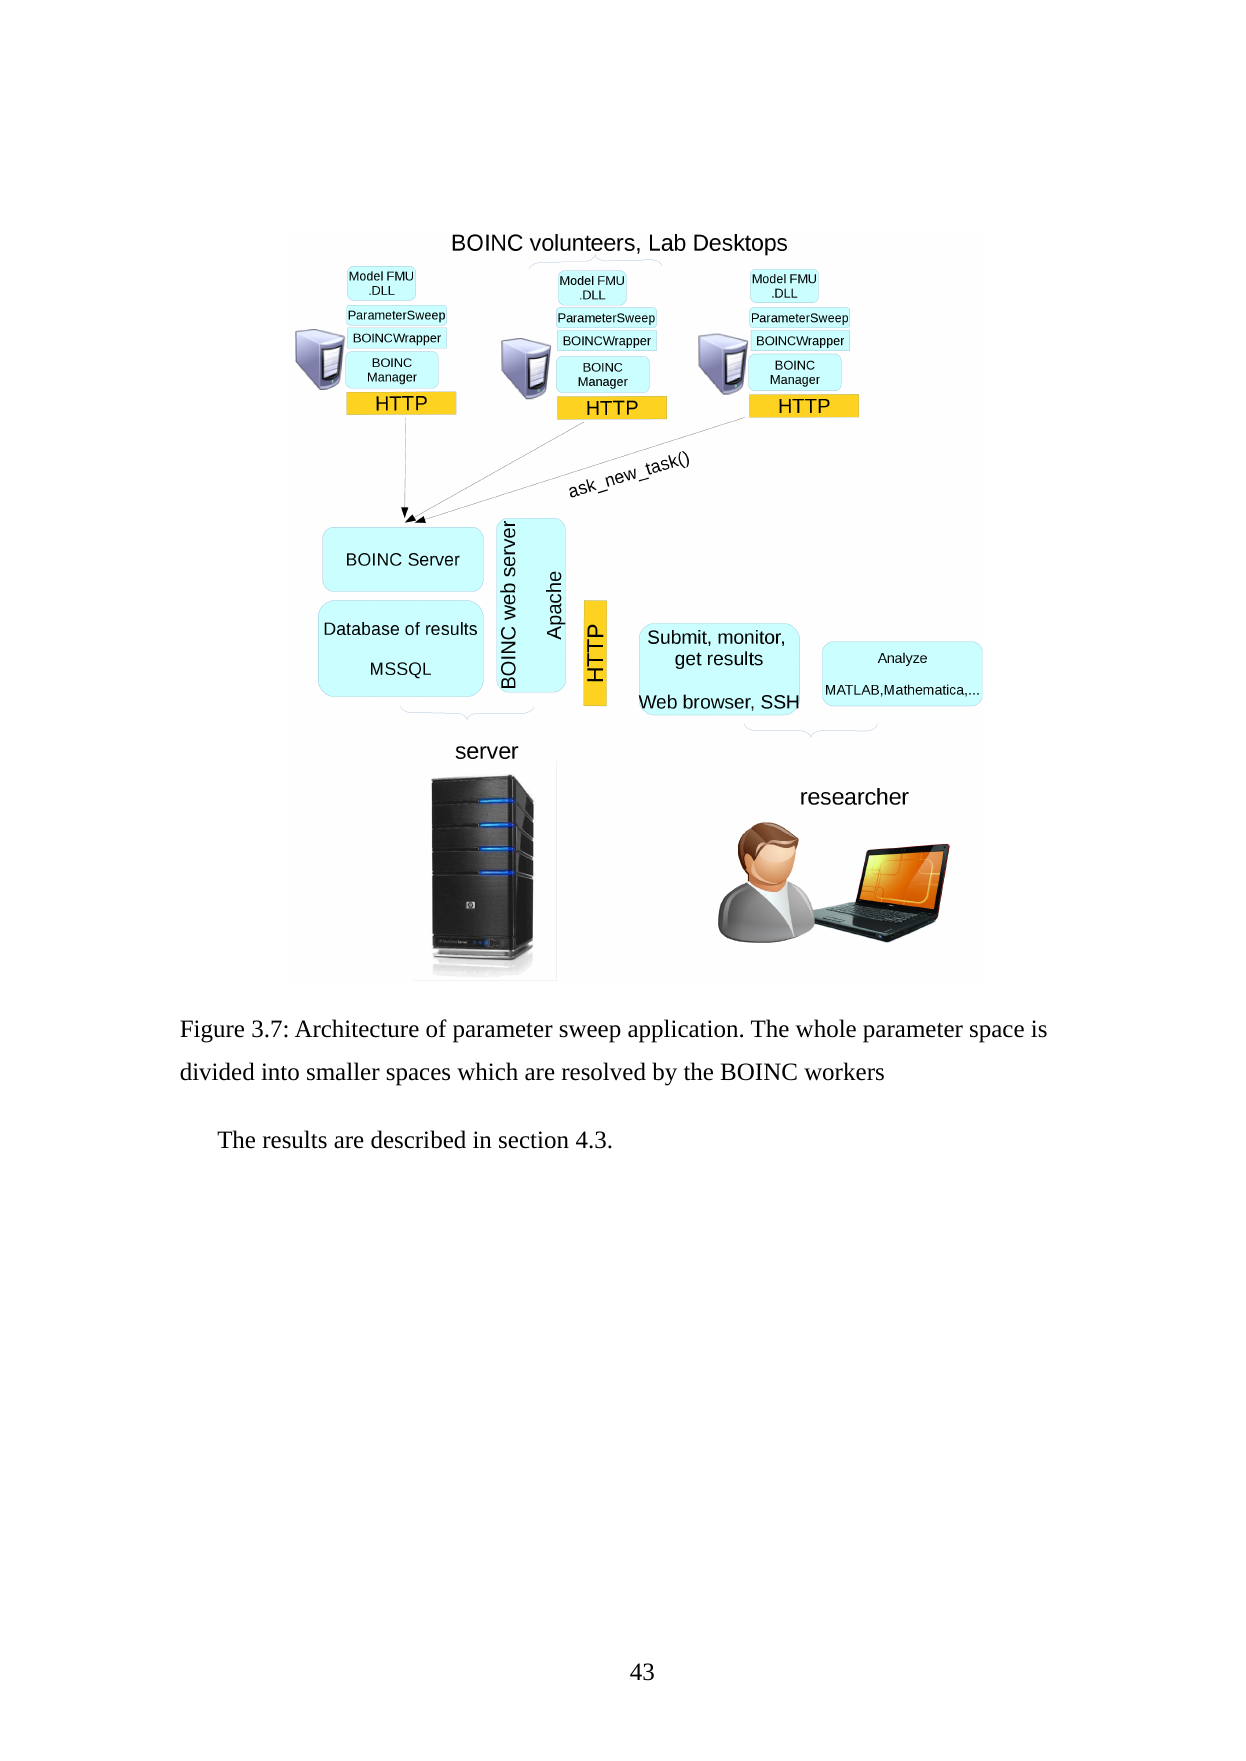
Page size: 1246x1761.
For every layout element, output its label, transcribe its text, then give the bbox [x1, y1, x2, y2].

text Figure 3.7: Architecture of parameter sweep application. The whole parameter space is divided into smaller spaces which are resolved by the BOINC workers [179, 1014, 1098, 1086]
picture [288, 233, 983, 982]
text The results are described in section 4.3. [179, 1125, 1098, 1154]
